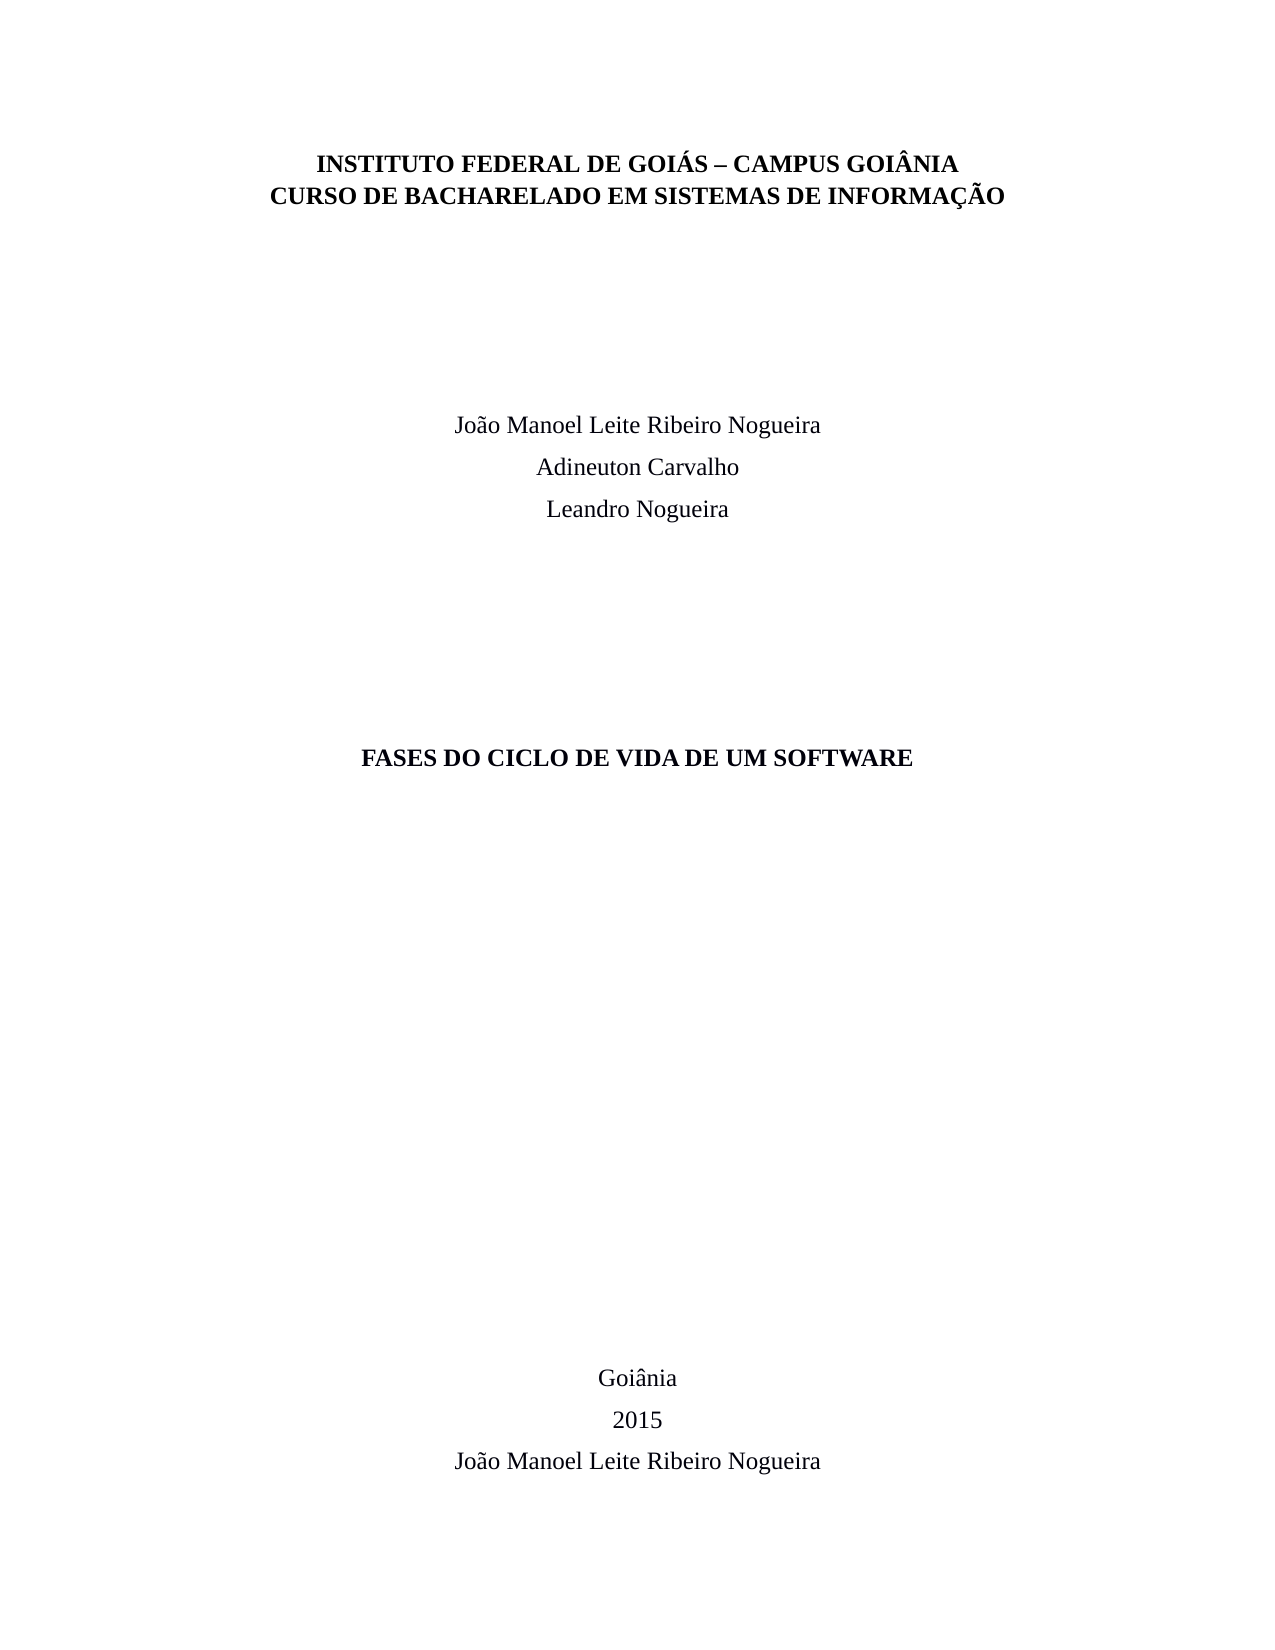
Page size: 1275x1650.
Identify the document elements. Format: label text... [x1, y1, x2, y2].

text Leandro Nogueira [150, 495, 1125, 522]
text 2015 [150, 1406, 1125, 1434]
text Adineuton Carvalho [150, 453, 1125, 481]
subtitle CURSO DE BACHARELADO EM SISTEMAS DE INFORMAÇÃO [150, 182, 1125, 209]
text Goiânia [150, 1364, 1125, 1392]
text João Manoel Leite Ribeiro Nogueira [150, 412, 1125, 439]
text FASES DO CICLO DE VIDA DE UM SOFTWARE [150, 744, 1125, 772]
text João Manoel Leite Ribeiro Nogueira [150, 1447, 1125, 1475]
subtitle INSTITUTO FEDERAL DE GOIÁS – CAMPUS GOIÂNIA [150, 150, 1125, 178]
